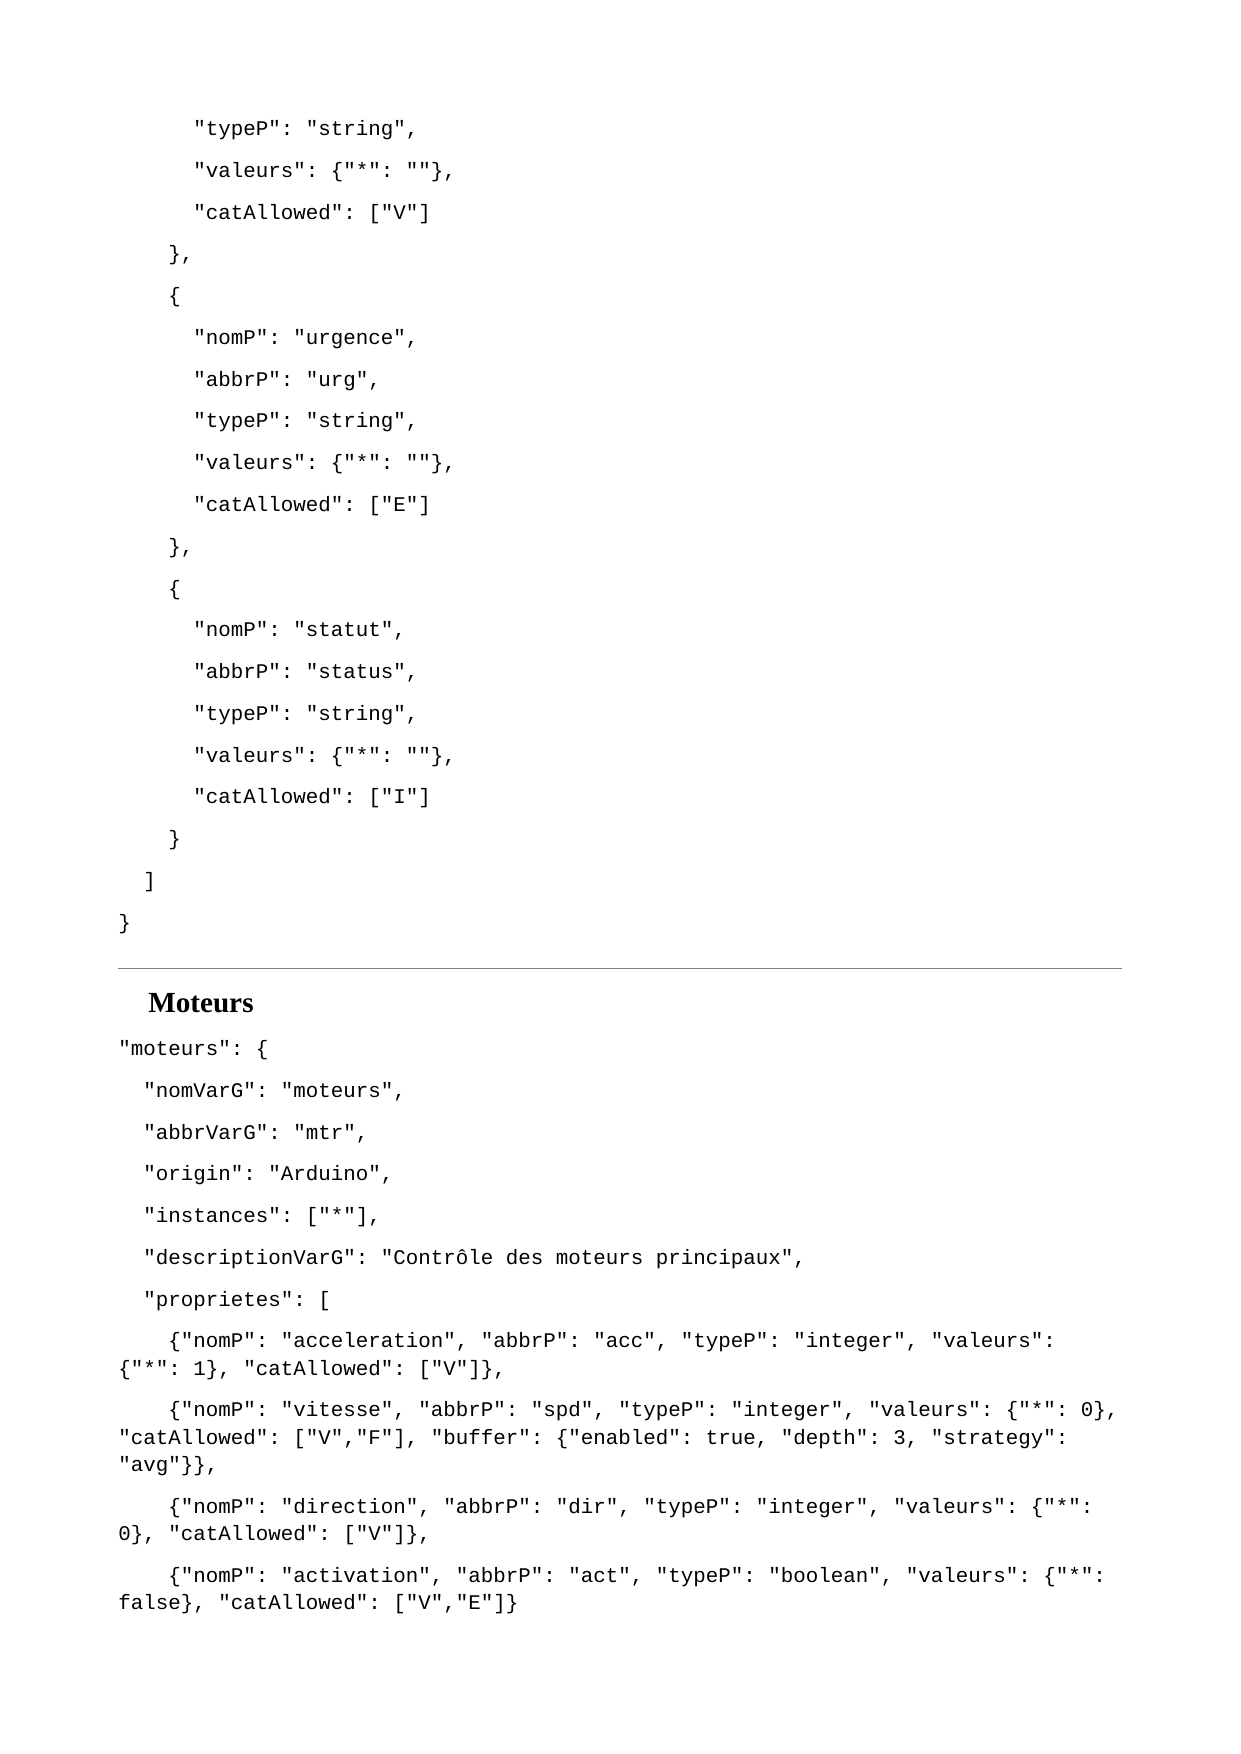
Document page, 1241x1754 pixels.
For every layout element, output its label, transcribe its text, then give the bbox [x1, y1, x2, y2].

text {"nomP": "direction", "abbrP": "dir", "typeP": "integer", "valeurs": {"*": 0}, "catAllowed": ["V"]}, [118, 1496, 1122, 1546]
text "abbrP": "status", [118, 661, 1122, 685]
text }, [118, 536, 1122, 559]
text { [118, 285, 1122, 309]
text {"nomP": "activation", "abbrP": "act", "typeP": "boolean", "valeurs": {"*": false}, "catAllowed": ["V","E"]} [118, 1564, 1122, 1615]
text "nomVarG": "moteurs", [118, 1080, 1122, 1103]
text "typeP": "string", [118, 118, 1122, 142]
text "nomP": "urgence", [118, 327, 1122, 351]
text "instances": ["*"], [118, 1205, 1122, 1229]
text "moteurs": { [118, 1038, 1122, 1062]
subtitle 🔸 Moteurs [118, 985, 1122, 1018]
text "typeP": "string", [118, 411, 1122, 434]
text {"nomP": "acceleration", "abbrP": "acc", "typeP": "integer", "valeurs": {"*": 1}, "catAllowed": ["V"]}, [118, 1331, 1122, 1381]
text } [118, 912, 1122, 935]
text "origin": "Arduino", [118, 1163, 1122, 1187]
text "catAllowed": ["V"] [118, 202, 1122, 225]
text } [118, 828, 1122, 852]
text "descriptionVarG": "Contrôle des moteurs principaux", [118, 1247, 1122, 1271]
text "typeP": "string", [118, 703, 1122, 727]
text "valeurs": {"*": ""}, [118, 745, 1122, 768]
text {"nomP": "vitesse", "abbrP": "spd", "typeP": "integer", "valeurs": {"*": 0}, "catAllowed": ["V","F"], "buffer": {"enabled": true, "depth": 3, "strategy": "avg"}}, [118, 1399, 1122, 1477]
text "catAllowed": ["I"] [118, 786, 1122, 810]
text "catAllowed": ["E"] [118, 494, 1122, 518]
text }, [118, 243, 1122, 267]
text "abbrP": "urg", [118, 369, 1122, 392]
text "nomP": "statut", [118, 619, 1122, 643]
text "valeurs": {"*": ""}, [118, 452, 1122, 476]
text { [118, 578, 1122, 601]
text "valeurs": {"*": ""}, [118, 160, 1122, 183]
text "abbrVarG": "mtr", [118, 1122, 1122, 1145]
text "proprietes": [ [118, 1289, 1122, 1312]
text ] [118, 870, 1122, 894]
